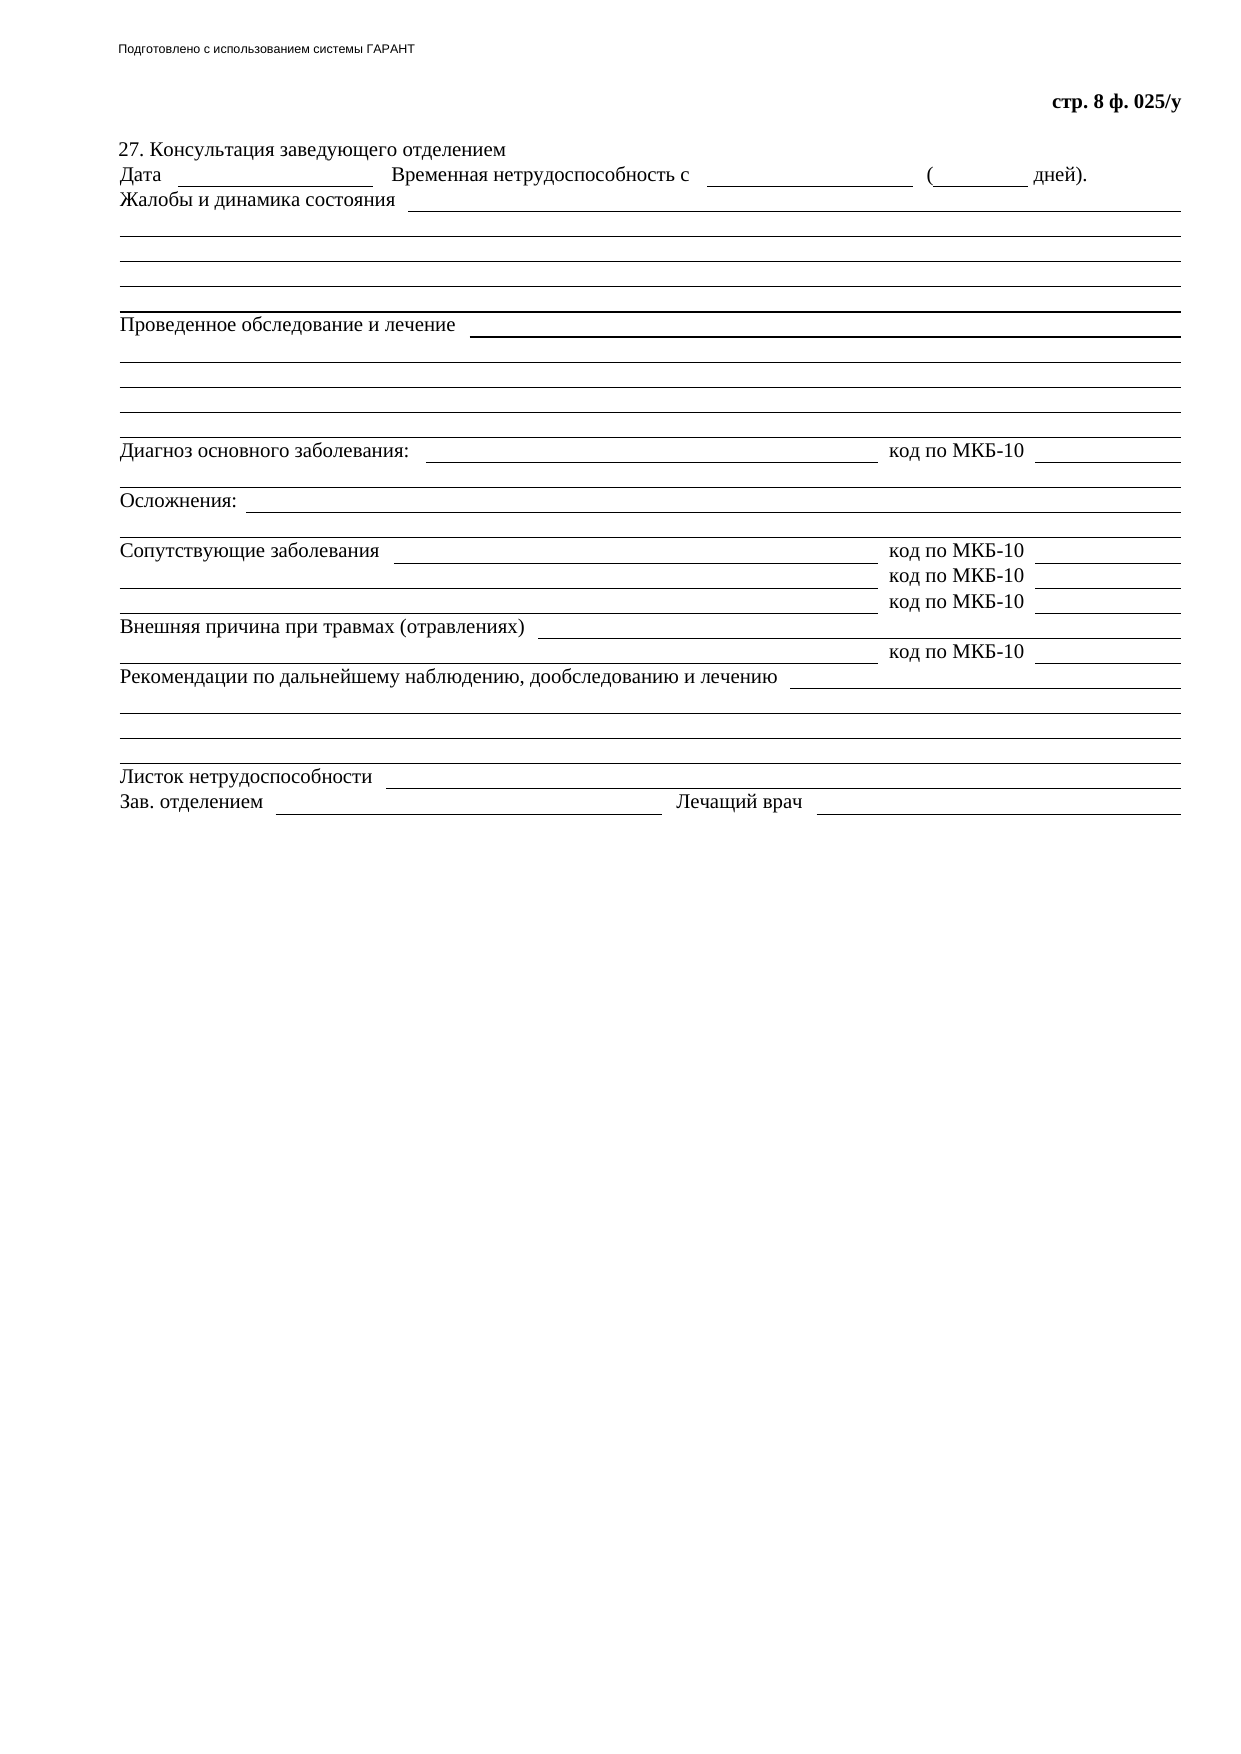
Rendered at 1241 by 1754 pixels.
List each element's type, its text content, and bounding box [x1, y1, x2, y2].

table_cell Листок нетрудоспособности [120, 764, 386, 788]
table_cell Зав. отделением [120, 788, 276, 813]
table_cell [426, 438, 878, 462]
table_header [933, 161, 1028, 186]
table_cell Осложнения: [120, 488, 246, 512]
table_cell [1035, 538, 1181, 562]
table_cell [120, 237, 1181, 261]
table_cell [538, 613, 1181, 638]
table_header [178, 161, 373, 186]
table_cell код по МКБ-10 [878, 563, 1035, 587]
table_cell [408, 186, 1181, 211]
table_cell код по МКБ-10 [878, 538, 1035, 562]
table_header ( [913, 161, 933, 186]
table_cell [120, 413, 1181, 437]
table_cell [246, 488, 1181, 512]
table_cell Лечащий врач [662, 789, 817, 813]
table_cell [790, 663, 1181, 688]
table_cell [120, 638, 878, 663]
table_cell [120, 262, 1181, 286]
table_cell Диагноз основного заболевания: [120, 438, 426, 462]
table_cell Внешняя причина при травмах (отравлениях) [120, 614, 538, 638]
table_header дней). [1028, 161, 1181, 186]
table_cell [120, 739, 1181, 763]
table_cell [276, 788, 662, 813]
text стр. 8 ф. 025/у [118, 89, 1181, 113]
table_cell [1035, 589, 1181, 613]
table_cell [470, 313, 1181, 336]
table_cell [1035, 564, 1181, 587]
table_cell код по МКБ-10 [878, 588, 1035, 613]
table_header [707, 161, 913, 186]
table_cell [120, 287, 1181, 311]
table_cell Жалобы и динамика состояния [120, 186, 408, 211]
table_cell [120, 714, 1181, 738]
table_cell [386, 764, 1181, 788]
table_cell [120, 211, 1181, 236]
table_cell Сопутствующие заболевания [120, 538, 394, 562]
table_cell [120, 336, 1181, 362]
table_cell код по МКБ-10 [878, 438, 1035, 462]
table_cell [1035, 438, 1181, 462]
table_cell [394, 538, 878, 562]
table_cell Рекомендации по дальнейшему наблюдению, дообследованию и лечению [120, 664, 790, 688]
table_header Временная нетрудоспособность с [373, 161, 707, 186]
table_cell [1035, 639, 1181, 663]
text 27. Консультация заведующего отделением [118, 137, 1181, 161]
table_cell [120, 688, 1181, 713]
table_cell Проведенное обследование и лечение [120, 313, 469, 336]
table_cell [120, 363, 1181, 387]
table_cell [120, 589, 878, 613]
table_cell [120, 512, 1181, 537]
table_cell код по МКБ-10 [878, 639, 1035, 663]
table_cell [817, 789, 1181, 813]
table_header Дата [120, 161, 178, 186]
table_cell [120, 563, 878, 587]
table_cell [120, 462, 1181, 487]
table_cell [120, 388, 1181, 412]
